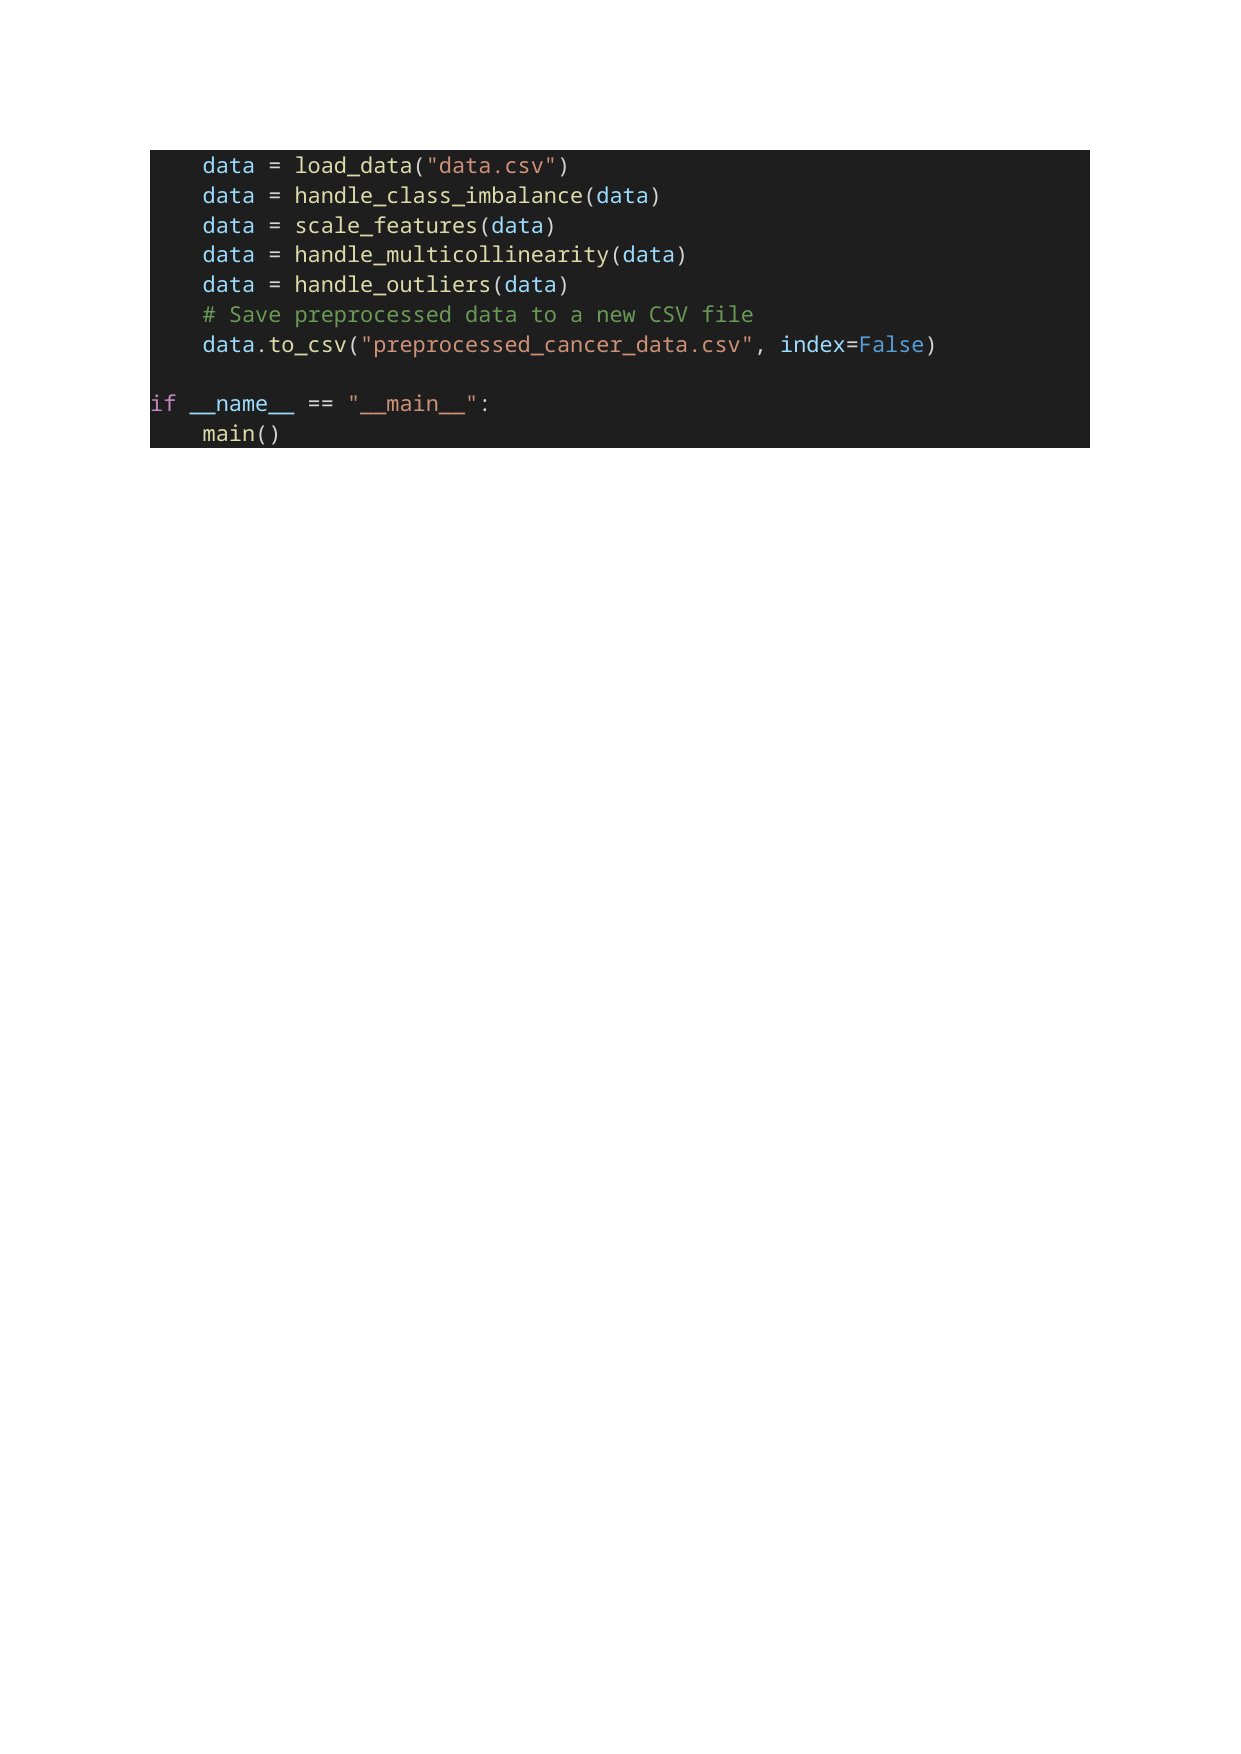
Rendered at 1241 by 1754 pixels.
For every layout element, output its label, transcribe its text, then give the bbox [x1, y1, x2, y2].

text if __name__ == "__main__": [150, 388, 1090, 418]
text data = scale_features(data) [150, 209, 1090, 239]
text main() [150, 418, 1090, 448]
text data.to_csv("preprocessed_cancer_data.csv", index=False) [150, 329, 1090, 358]
text data = load_data("data.csv") [150, 150, 1090, 180]
text data = handle_multicollinearity(data) [150, 239, 1090, 269]
text data = handle_class_imbalance(data) [150, 180, 1090, 209]
text # Save preprocessed data to a new CSV file [150, 299, 1090, 329]
text data = handle_outliers(data) [150, 269, 1090, 299]
